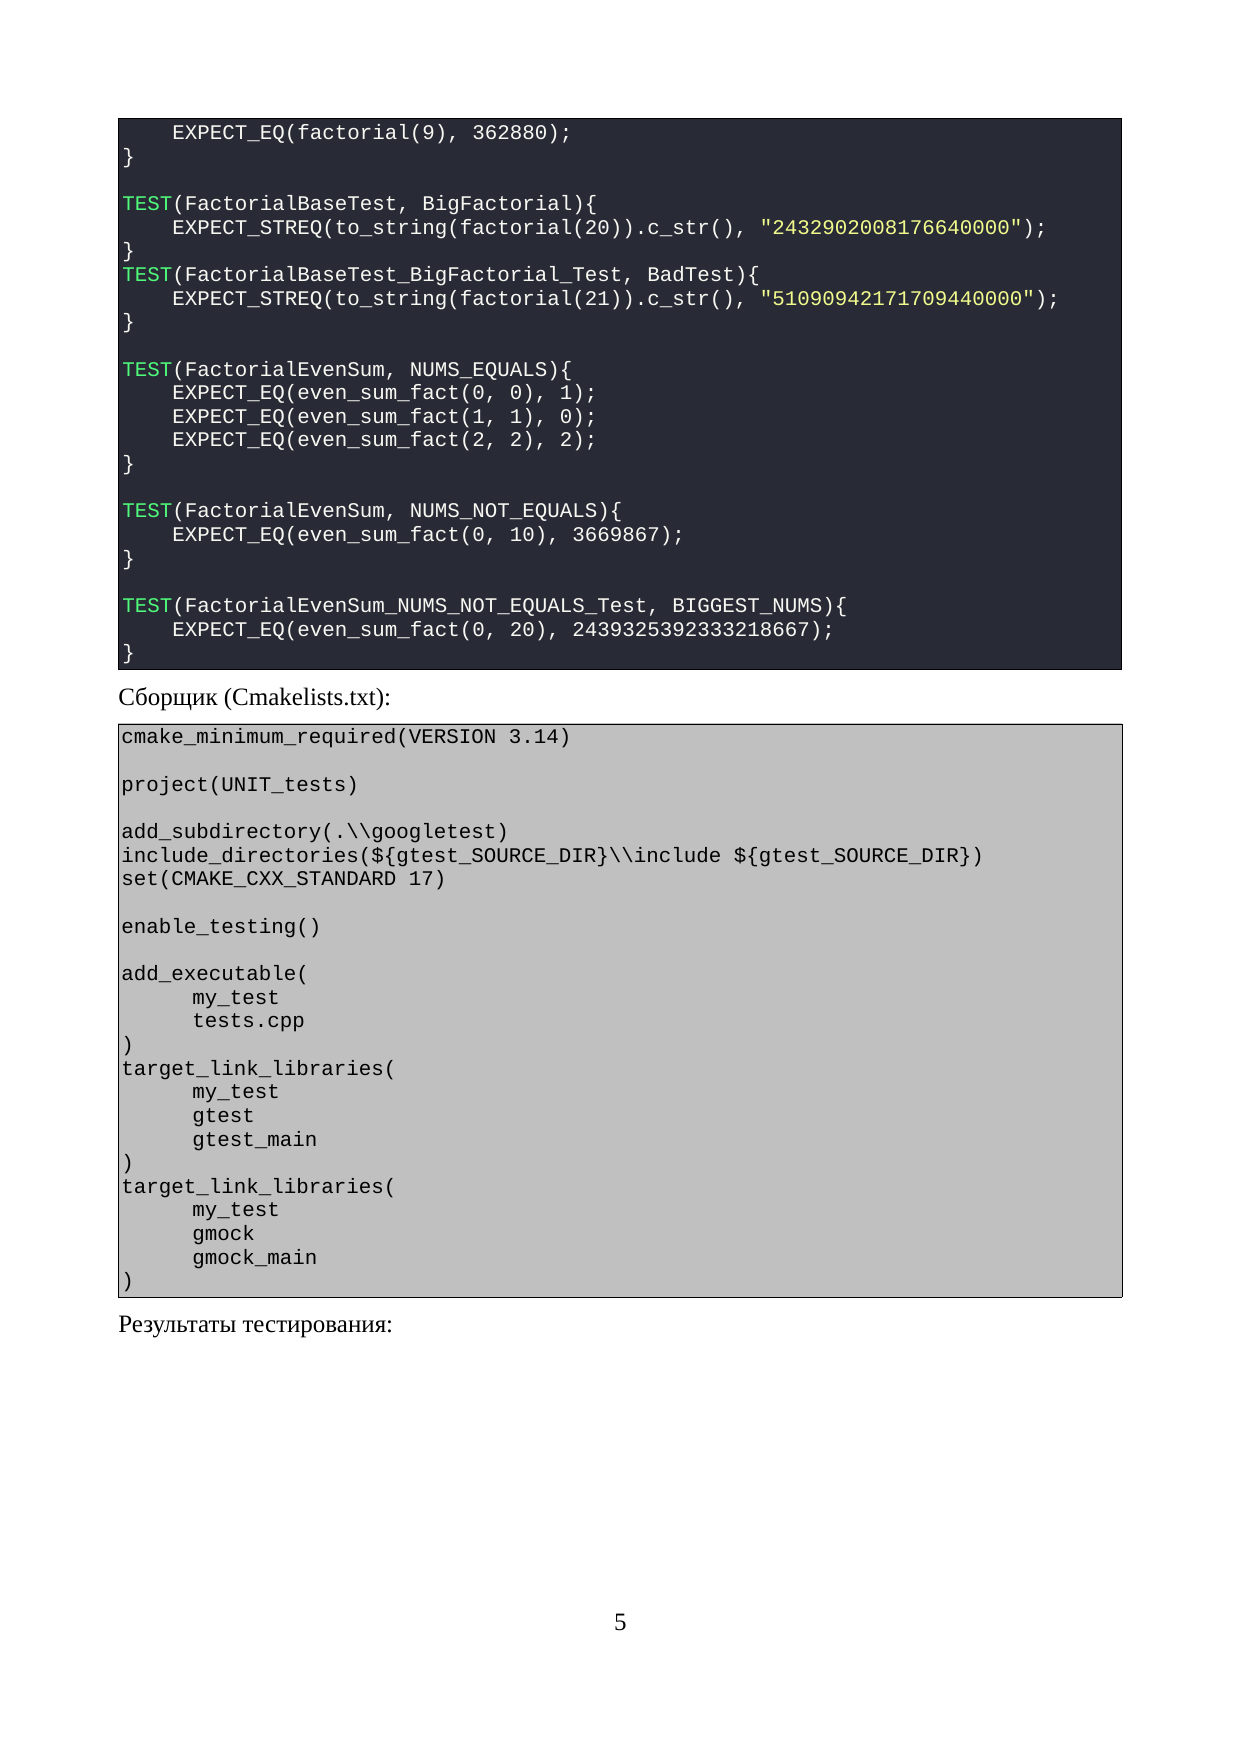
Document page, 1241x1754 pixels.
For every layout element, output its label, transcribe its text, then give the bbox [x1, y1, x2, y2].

text } [119, 307, 1121, 331]
text } [119, 638, 1121, 669]
text add_subdirectory(.\\googletest) [119, 818, 1122, 842]
text EXPECT_STREQ(to_string(factorial(20)).c_str(), "2432902008176640000"); [119, 213, 1121, 236]
text target_link_libraries( [119, 1173, 1122, 1196]
text EXPECT_EQ(even_sum_fact(0, 20), 2439325392333218667); [119, 615, 1121, 638]
text TEST(FactorialBaseTest_BigFactorial_Test, BadTest){ [119, 260, 1121, 284]
text set(CMAKE_CXX_STANDARD 17) [119, 865, 1122, 889]
text EXPECT_STREQ(to_string(factorial(21)).c_str(), "51090942171709440000"); [119, 284, 1121, 307]
text TEST(FactorialEvenSum_NUMS_NOT_EQUALS_Test, BIGGEST_NUMS){ [119, 591, 1121, 615]
text EXPECT_EQ(even_sum_fact(0, 10), 3669867); [119, 520, 1121, 544]
text gtest_main [119, 1126, 1122, 1149]
text ) [119, 1031, 1122, 1054]
text enable_testing() [119, 913, 1122, 936]
text gtest [119, 1102, 1122, 1126]
text my_test [119, 1078, 1122, 1102]
text EXPECT_EQ(factorial(9), 362880); [119, 119, 1121, 142]
text } [119, 449, 1121, 473]
text Сборщик (Cmakelists.txt): [118, 682, 1122, 711]
text Результаты тестирования: [118, 1309, 1122, 1338]
text TEST(FactorialEvenSum, NUMS_EQUALS){ [119, 354, 1121, 378]
text my_test [119, 984, 1122, 1007]
text gmock [119, 1220, 1122, 1244]
text my_test [119, 1196, 1122, 1220]
text } [119, 236, 1121, 260]
text target_link_libraries( [119, 1054, 1122, 1078]
text ) [119, 1149, 1122, 1173]
text ) [119, 1267, 1122, 1297]
text EXPECT_EQ(even_sum_fact(2, 2), 2); [119, 426, 1121, 449]
text TEST(FactorialEvenSum, NUMS_NOT_EQUALS){ [119, 496, 1121, 520]
text cmake_minimum_required(VERSION 3.14) [119, 725, 1122, 747]
text add_executable( [119, 960, 1122, 984]
text gmock_main [119, 1244, 1122, 1267]
text project(UNIT_tests) [119, 771, 1122, 794]
text } [119, 142, 1121, 165]
text EXPECT_EQ(even_sum_fact(0, 0), 1); [119, 378, 1121, 402]
text } [119, 544, 1121, 567]
text TEST(FactorialBaseTest, BigFactorial){ [119, 189, 1121, 213]
text EXPECT_EQ(even_sum_fact(1, 1), 0); [119, 402, 1121, 426]
text include_directories(${gtest_SOURCE_DIR}\\include ${gtest_SOURCE_DIR}) [119, 842, 1122, 865]
text tests.cpp [119, 1007, 1122, 1031]
